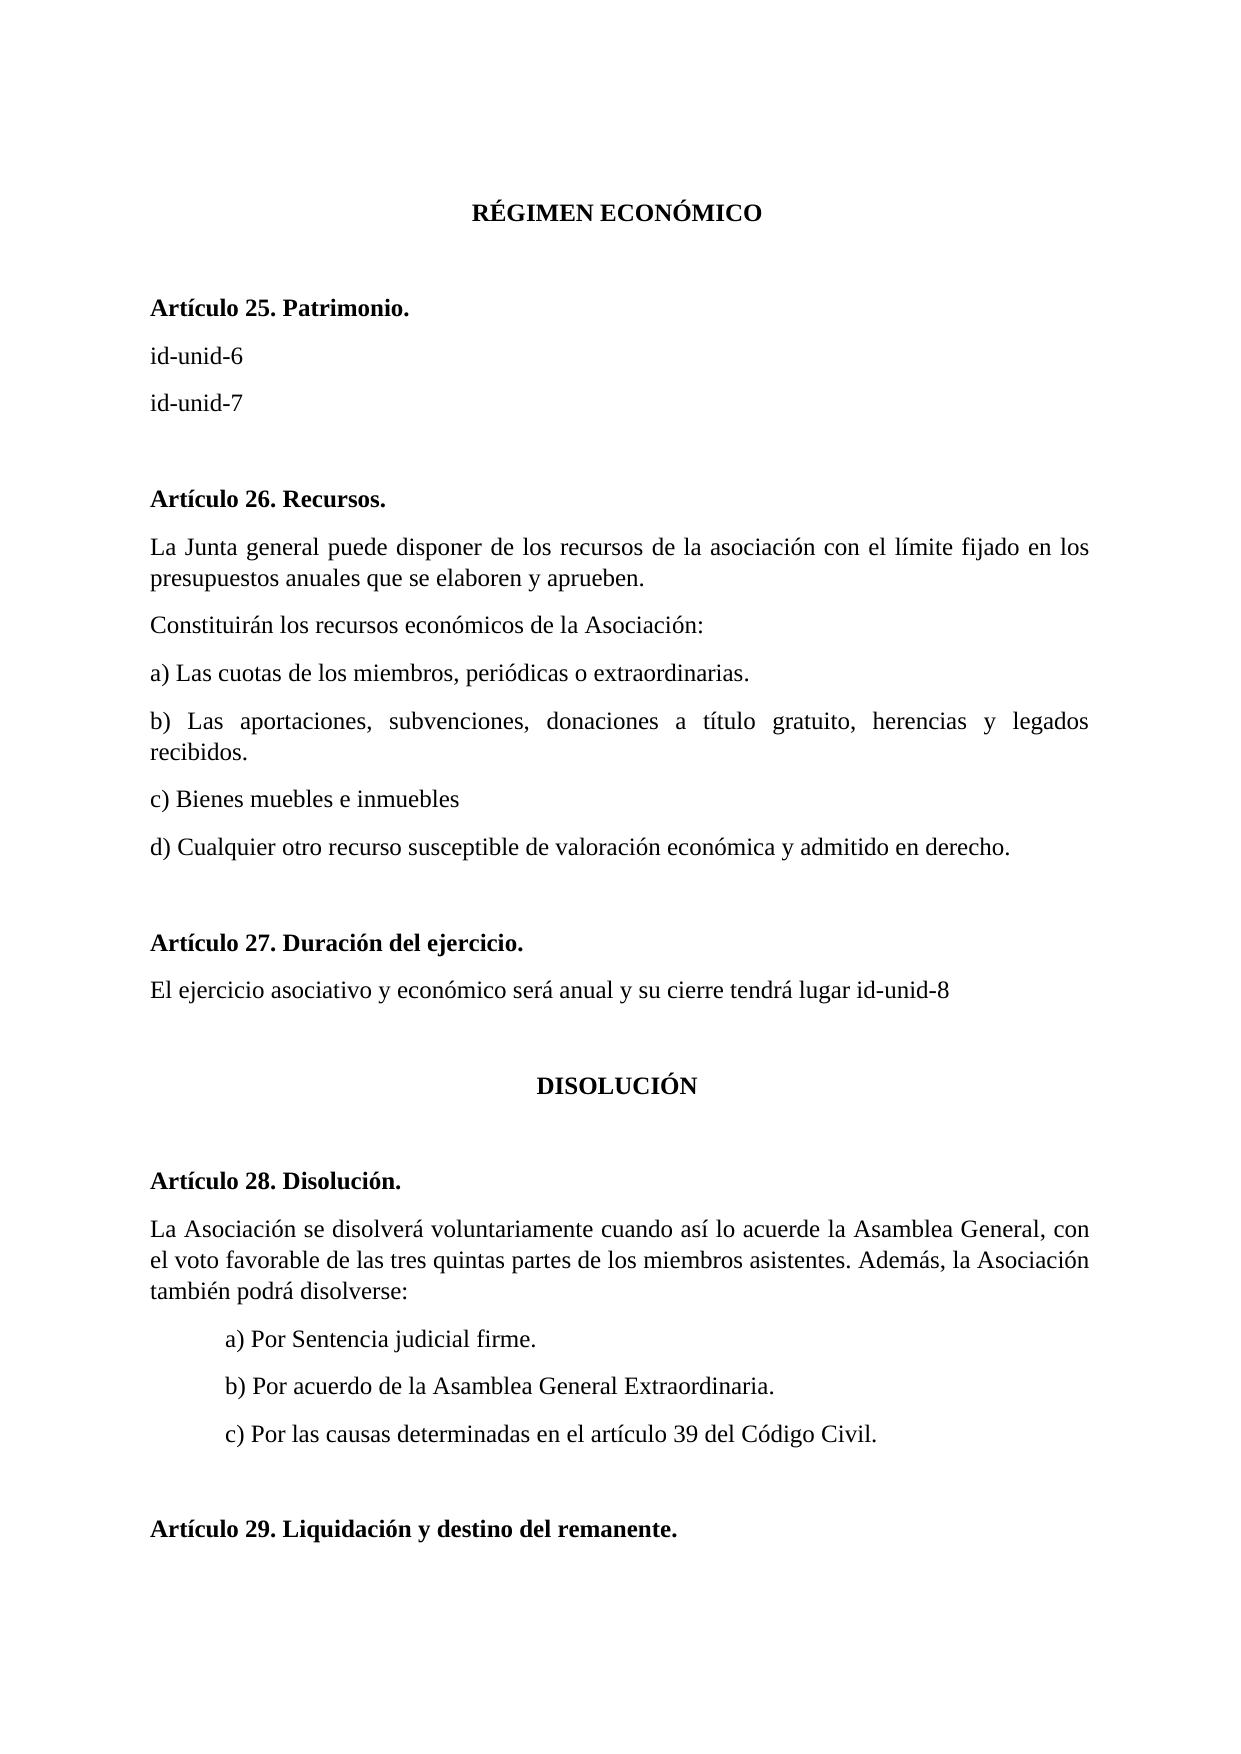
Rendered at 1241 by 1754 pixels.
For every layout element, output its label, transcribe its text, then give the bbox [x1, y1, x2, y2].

text Artículo 27. Duración del ejercicio. [150, 928, 1090, 956]
text Artículo 29. Liquidación y destino del remanente. [150, 1514, 1090, 1543]
text b) Por acuerdo de la Asamblea General Extraordinaria. [150, 1371, 1090, 1400]
text La Junta general puede disponer de los recursos de la asociación con el límite fijado en los presupuestos anuales que se elaboren y aprueben. [150, 532, 1090, 591]
text a) Las cuotas de los miembros, periódicas o extraordinarias. [150, 658, 1090, 687]
text Artículo 28. Disolución. [150, 1166, 1090, 1195]
text c) Por las causas determinadas en el artículo 39 del Código Civil. [150, 1419, 1090, 1448]
text b) Las aportaciones, subvenciones, donaciones a título gratuito, herencias y legados recibidos. [150, 706, 1090, 766]
text Artículo 26. Recursos. [150, 484, 1090, 513]
text c) Bienes muebles e inmuebles [150, 784, 1090, 813]
text La Asociación se disolverá voluntariamente cuando así lo acuerde la Asamblea General, con el voto favorable de las tres quintas partes de los miembros asistentes. Además, la Asociación también podrá disolverse: [150, 1214, 1090, 1305]
text DISOLUCIÓN [150, 1071, 1090, 1099]
text d) Cualquier otro recurso susceptible de valoración económica y admitido en derecho. [150, 832, 1090, 861]
text Constituirán los recursos económicos de la Asociación: [150, 610, 1090, 639]
text a) Por Sentencia judicial firme. [150, 1324, 1090, 1352]
text El ejercicio asociativo y económico será anual y su cierre tendrá lugar id-unid-8 [150, 975, 1090, 1004]
text Artículo 25. Patrimonio. [150, 293, 1090, 322]
text id-unid-7 [150, 388, 1090, 417]
text RÉGIMEN ECONÓMICO [150, 198, 1090, 226]
text id-unid-6 [150, 341, 1090, 369]
